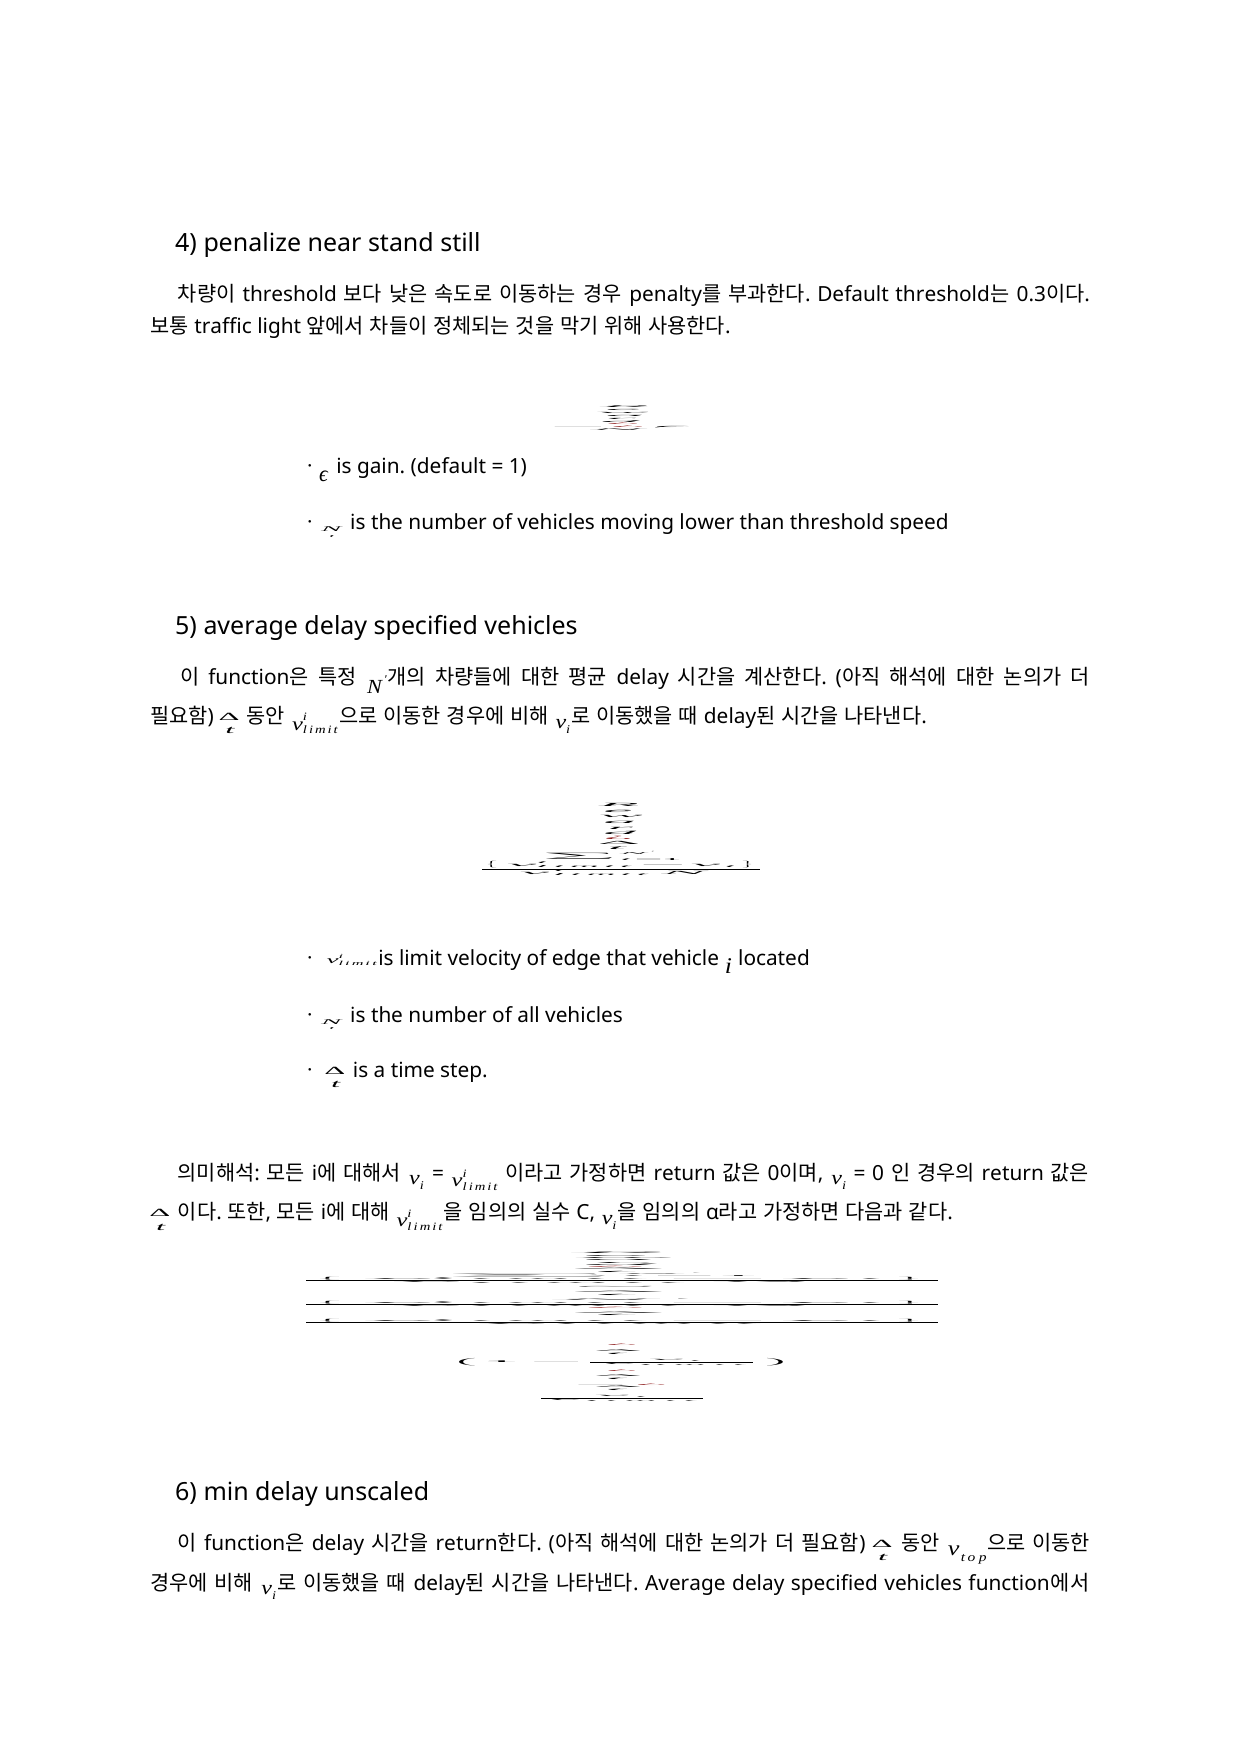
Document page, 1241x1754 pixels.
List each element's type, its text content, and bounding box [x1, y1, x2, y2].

text 4) penalize near stand still [150, 224, 1090, 258]
text 이 function은 delay 시간을 return한다. (아직 해석에 대한 논의가 더 필요함) 동안 으로 이동한 경우에 비해 로 이동했을 때 delay된 시간을 나타낸다. Average delay specified vehicles function에서 을 으로 변경한 수식이다. [150, 1526, 1090, 1602]
text ㆍ is a time step. [150, 1053, 1090, 1090]
text 차량이 threshold 보다 낮은 속도로 이동하는 경우 penalty를 부과한다. Default threshold는 0.3이다. 보통 traffic light 앞에서 차들이 정체되는 것을 막기 위해 사용한다. [150, 277, 1090, 340]
text 이 function은 특정 개의 차량들에 대한 평균 delay 시간을 계산한다. (아직 해석에 대한 논의가 더 필요함) 동안 으로 이동한 경우에 비해 로 이동했을 때 delay된 시간을 나타낸다. [150, 660, 1090, 737]
text ㆍ is limit velocity of edge that vehicle located [150, 942, 1090, 979]
text ㆍ is the number of all vehicles [150, 998, 1090, 1034]
text ㆍ is gain. (default = 1) [150, 449, 1090, 486]
text 6) min delay unscaled [150, 1473, 1090, 1507]
text 5) average delay specified vehicles [150, 607, 1090, 641]
text ㆍ is the number of vehicles moving lower than threshold speed [150, 505, 1090, 542]
text 의미해석: 모든 i에 대해서 = 이라고 가정하면 return 값은 0이며, = 0 인 경우의 return 값은 이다. 또한, 모든 i에 대해 을 임의의 실수 C, 을 임의의 α라고 가정하면 다음과 같다. [150, 1156, 1090, 1233]
